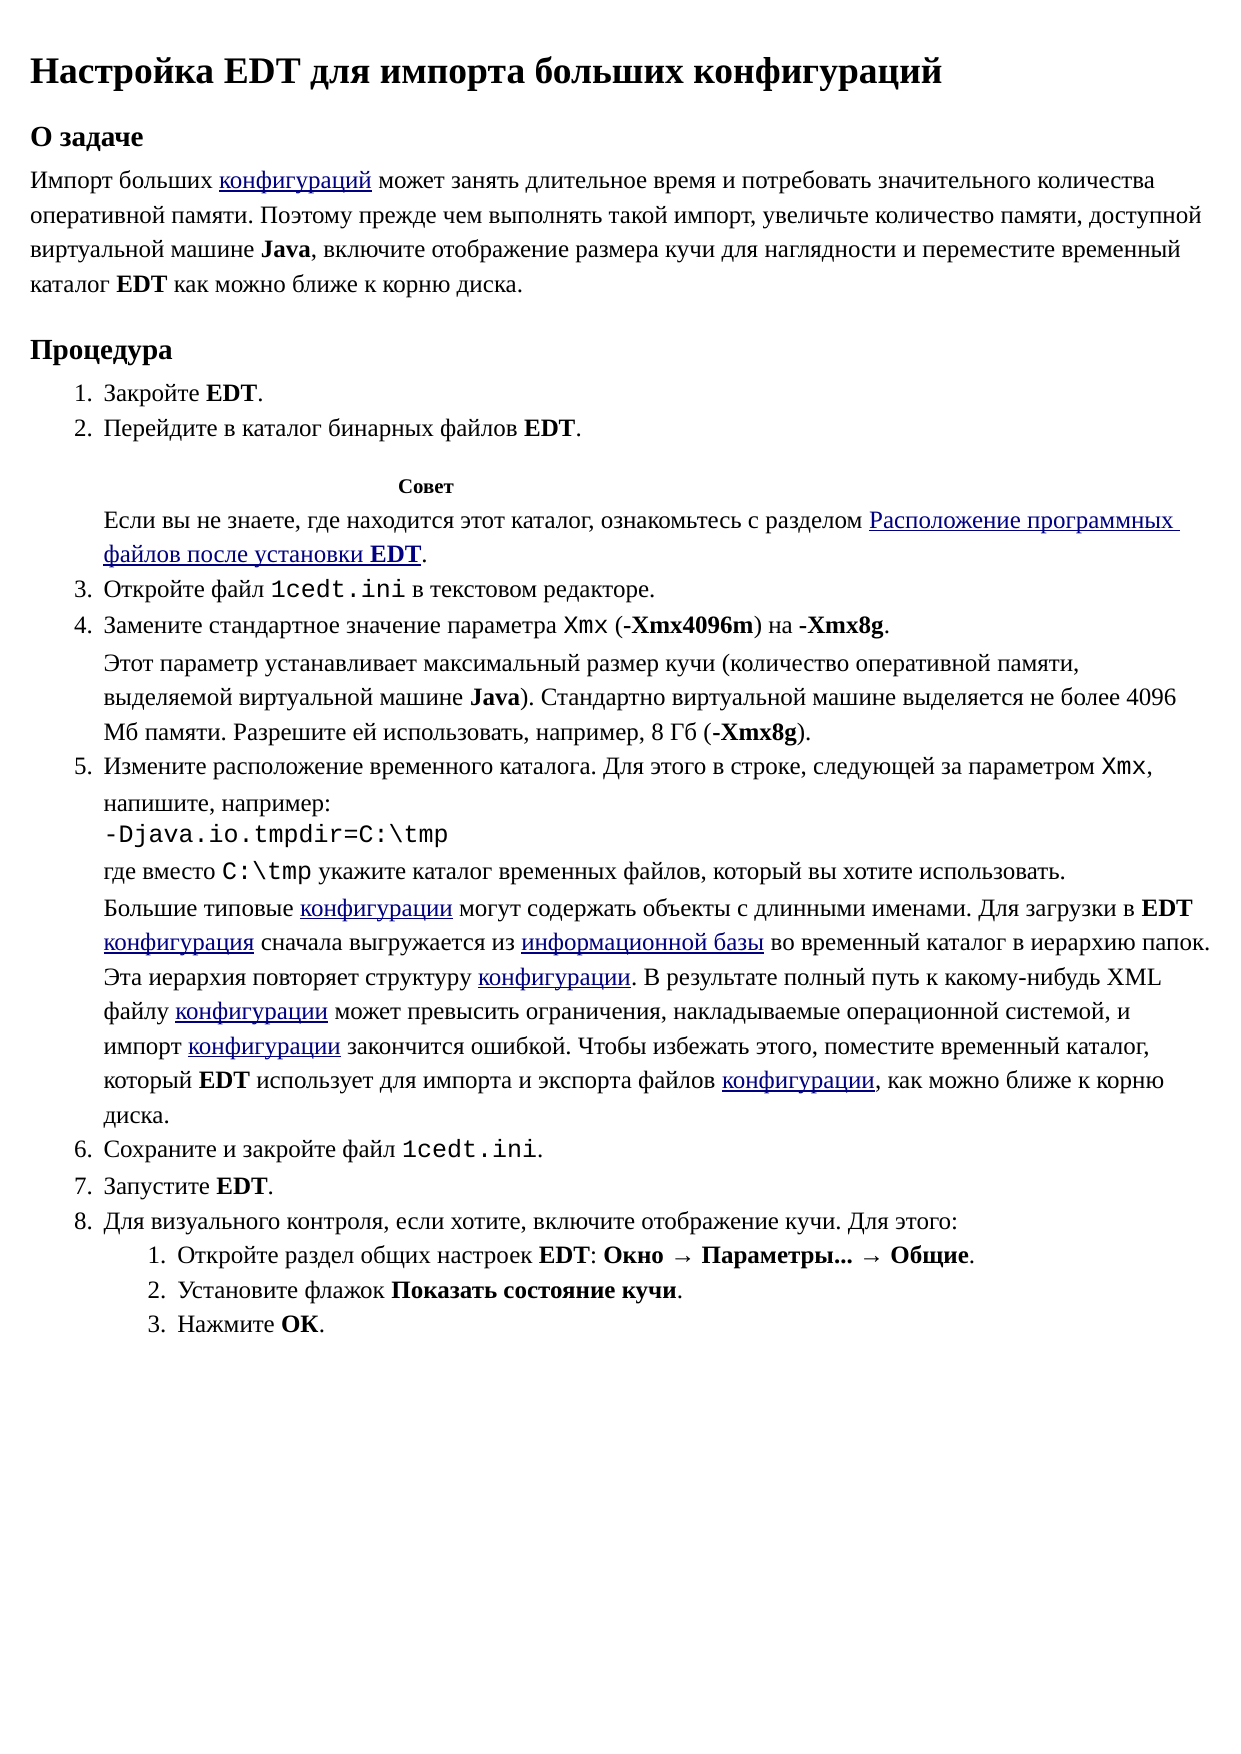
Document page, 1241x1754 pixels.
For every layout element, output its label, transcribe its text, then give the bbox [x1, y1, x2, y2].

list -Djava.io.tmpdir=C:\tmp [74, 822, 1211, 850]
list Откройте раздел общих настроек EDT: Окно → Параметры... → Общие. [147, 1240, 1211, 1269]
list Измените расположение временного каталога. Для этого в строке, следующей за параметром Xmx, напишите, например: [74, 751, 1211, 816]
list Большие типовые конфигурации могут содержать объекты с длинными именами. Для загрузки в EDT конфигурация сначала выгружается из информационной базы во временный каталог в иерархию папок. Эта иерархия повторяет структуру конфигурации. В результате полный путь к какому-нибудь XML файлу конфигурации может превысить ограничения, накладываемые операционной системой, и импорт конфигурации закончится ошибкой. Чтобы избежать этого, поместите временный каталог, который EDT использует для импорта и экспорта файлов конфигурации, как можно ближе к корню диска. [74, 893, 1211, 1129]
list где вместо C:\tmp укажите каталог временных файлов, который вы хотите использовать. [74, 856, 1211, 887]
subtitle Процедура [30, 332, 1211, 366]
list Нажмите ОК. [147, 1309, 1211, 1338]
list Замените стандартное значение параметра Xmx (-Xmx4096m) на -Xmx8g. [74, 611, 1211, 641]
list Сохраните и закройте файл 1cedt.ini. [74, 1134, 1211, 1165]
list Запустите EDT. [74, 1171, 1211, 1200]
list Этот параметр устанавливает максимальный размер кучи (количество оперативной памяти, выделяемой виртуальной машине Java). Стандартно виртуальной машине выделяется не более 4096 Мб памяти. Разрешите ей использовать, например, 8 Гб (-Xmx8g). [74, 648, 1211, 745]
list Если вы не знаете, где находится этот каталог, ознакомьтесь с разделом Расположение программных файлов после установки EDT. [74, 505, 1211, 568]
list Откройте файл 1cedt.ini в текстовом редакторе. [74, 574, 1211, 604]
subtitle О задаче [30, 119, 1211, 153]
list Для визуального контроля, если хотите, включите отображение кучи. Для этого: [74, 1206, 1211, 1234]
text Импорт больших конфигураций может занять длительное время и потребовать значительного количества оперативной памяти. Поэтому прежде чем выполнять такой импорт, увеличьте количество памяти, доступной виртуальной машине Java, включите отображение размера кучи для наглядности и переместите временный каталог EDT как можно ближе к корню диска. [30, 165, 1211, 297]
subtitle Настройка EDT для импорта больших конфигураций [30, 49, 1211, 92]
subtitle Совет [368, 474, 1211, 498]
list Перейдите в каталог бинарных файлов EDT. [74, 413, 1211, 442]
list Закройте EDT. [74, 378, 1211, 407]
list Установите флажок Показать состояние кучи. [147, 1275, 1211, 1303]
